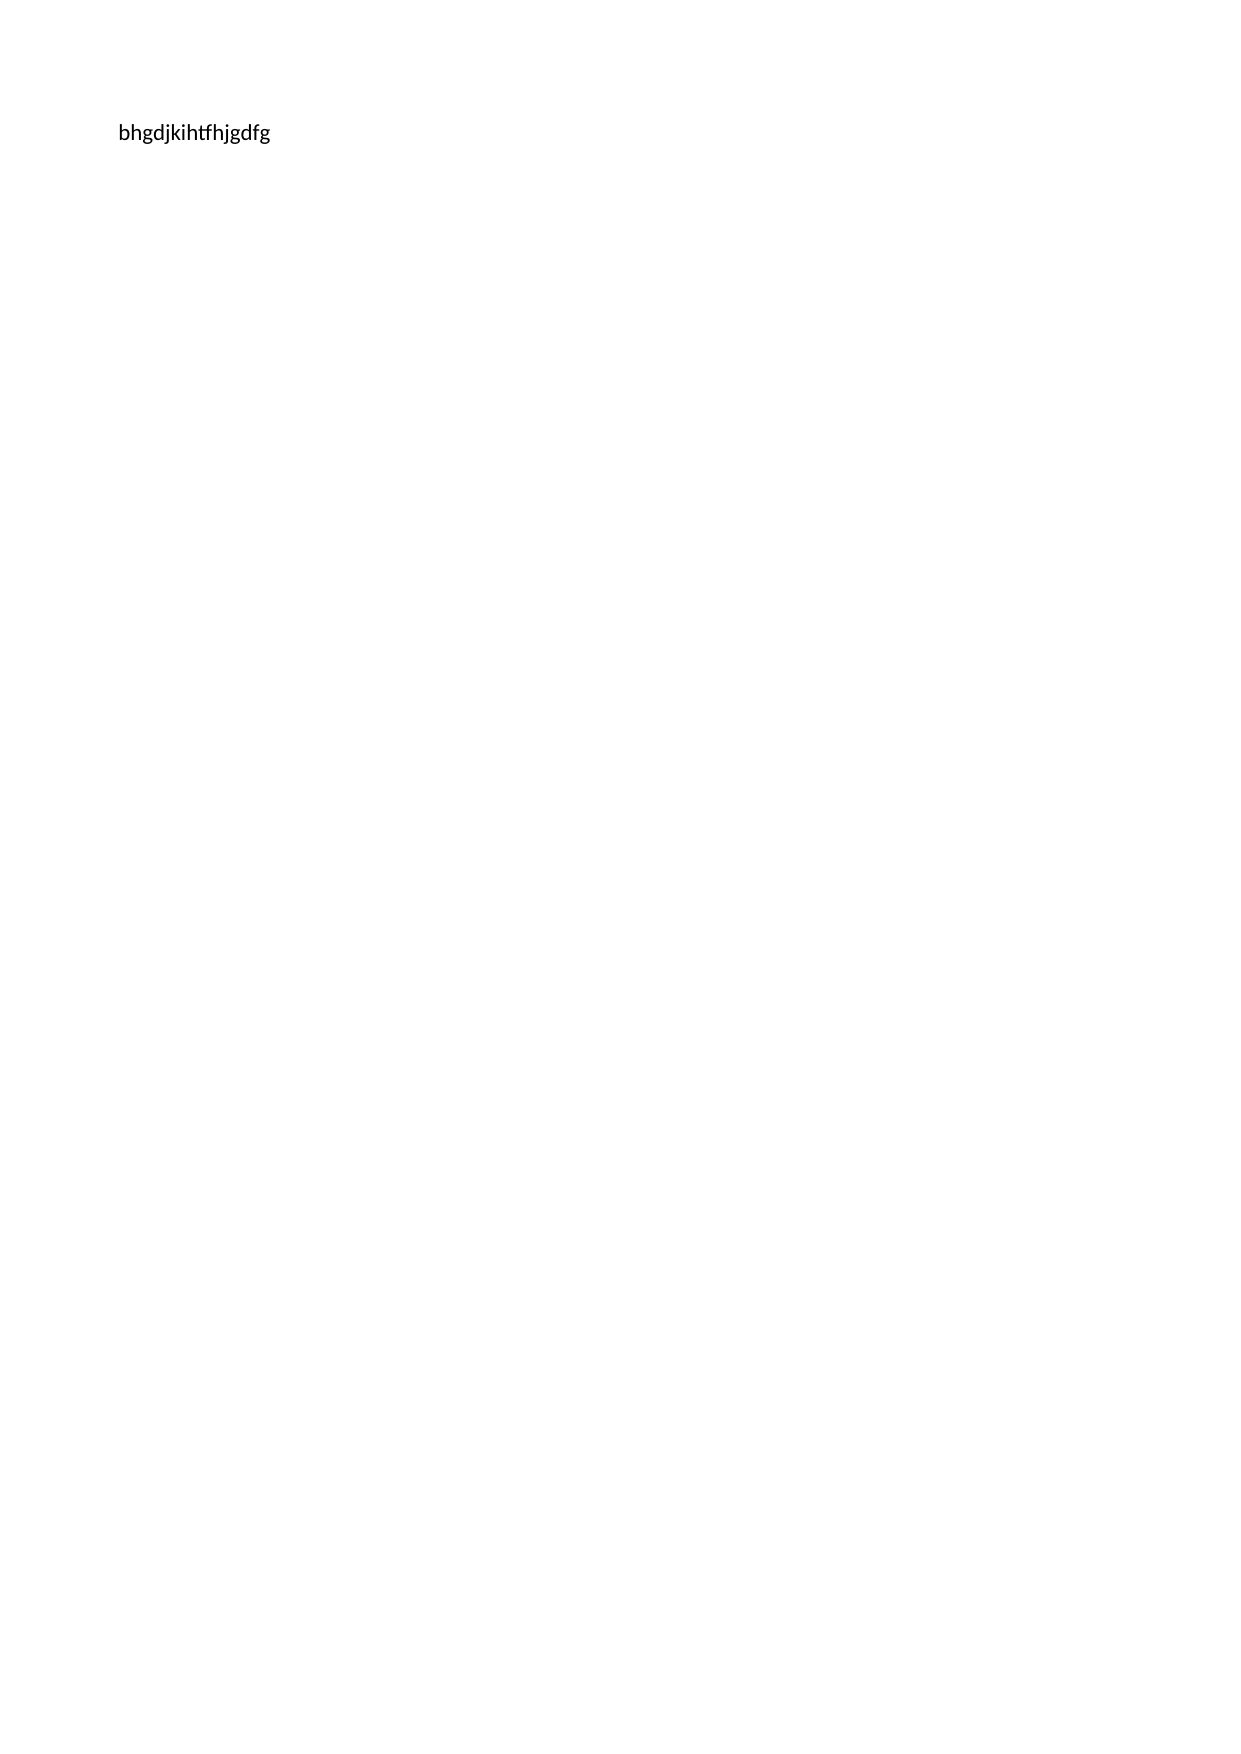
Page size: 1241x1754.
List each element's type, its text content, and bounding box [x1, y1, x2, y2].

text bhgdjkihtfhjgdfg [118, 118, 1122, 146]
